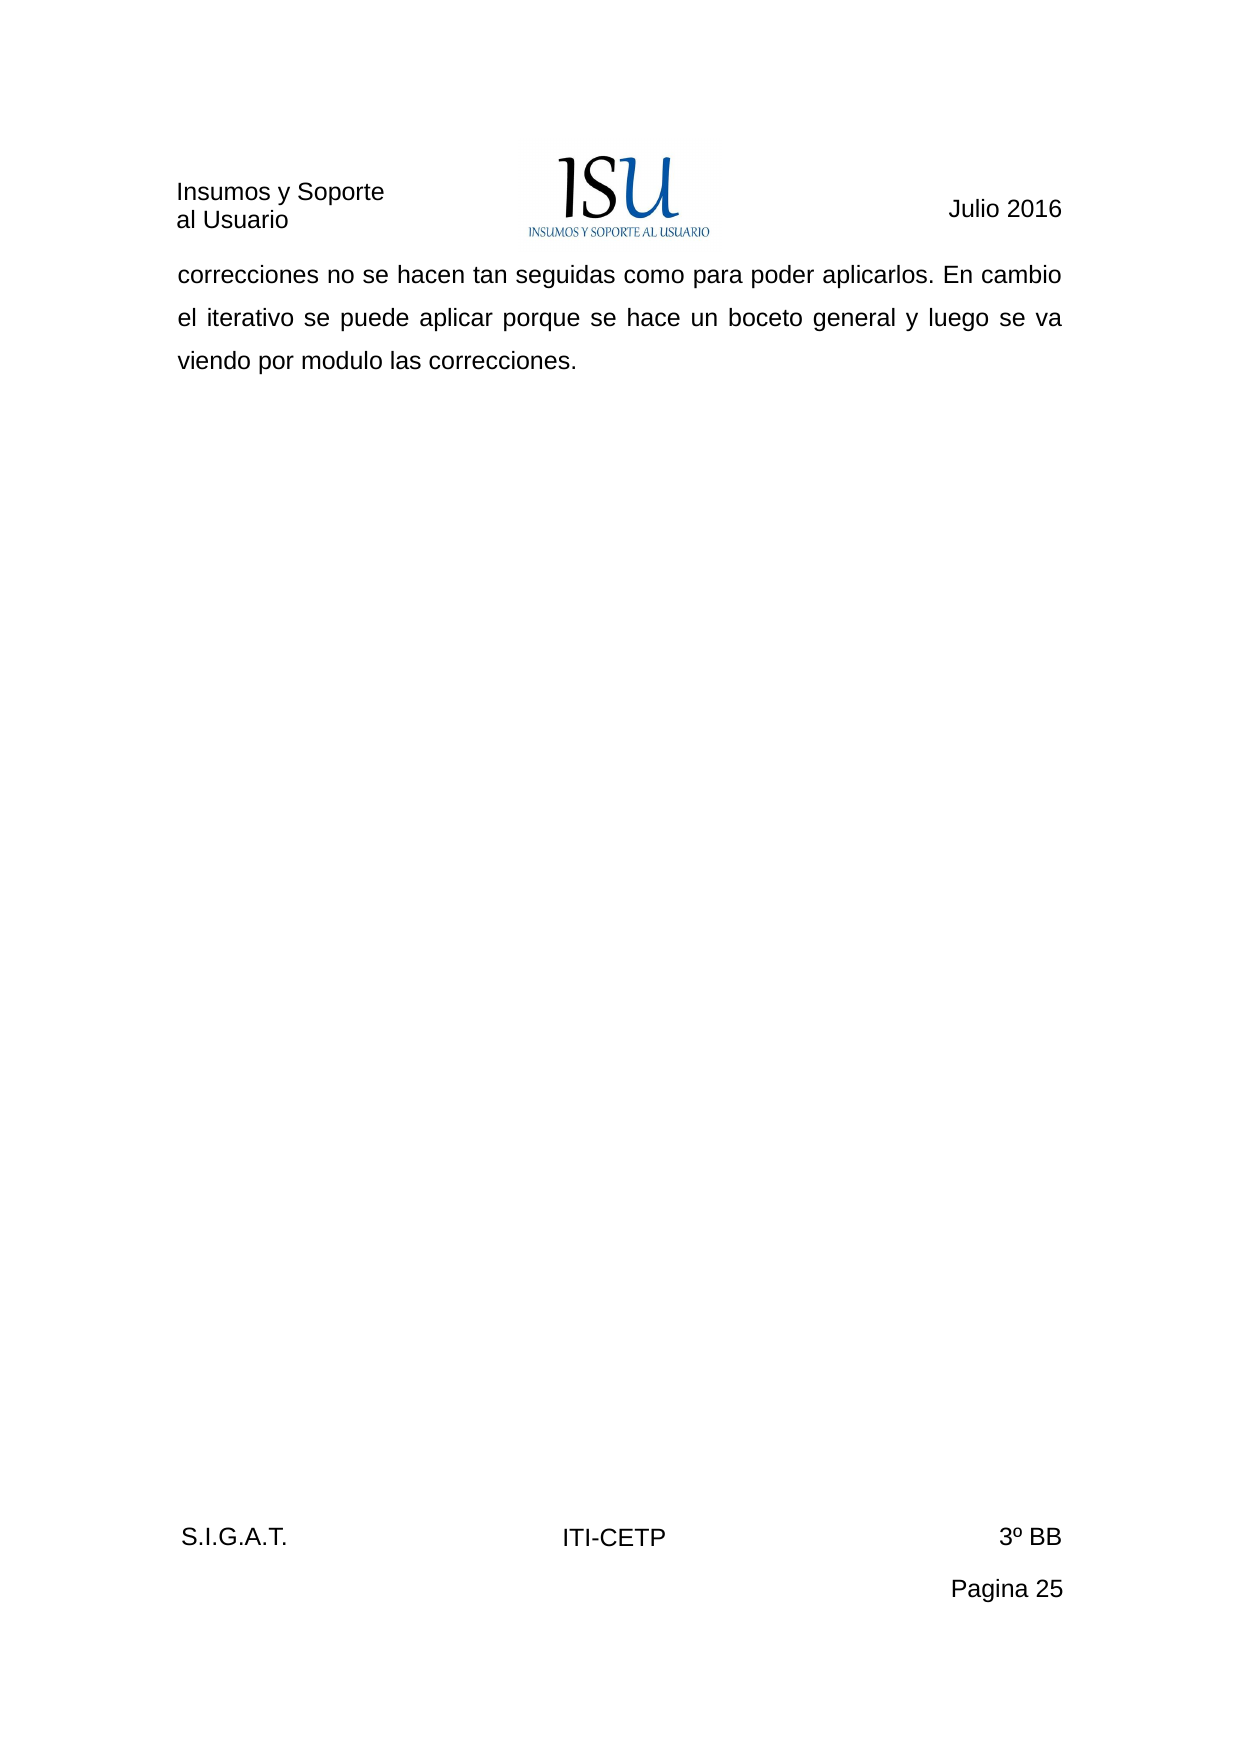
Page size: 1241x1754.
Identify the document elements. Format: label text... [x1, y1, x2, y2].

text correcciones no se hacen tan seguidas como para poder aplicarlos. En cambio el iterativo se puede aplicar porque se hace un boceto general y luego se va viendo por modulo las correcciones. [177, 260, 1063, 375]
picture [517, 138, 723, 252]
